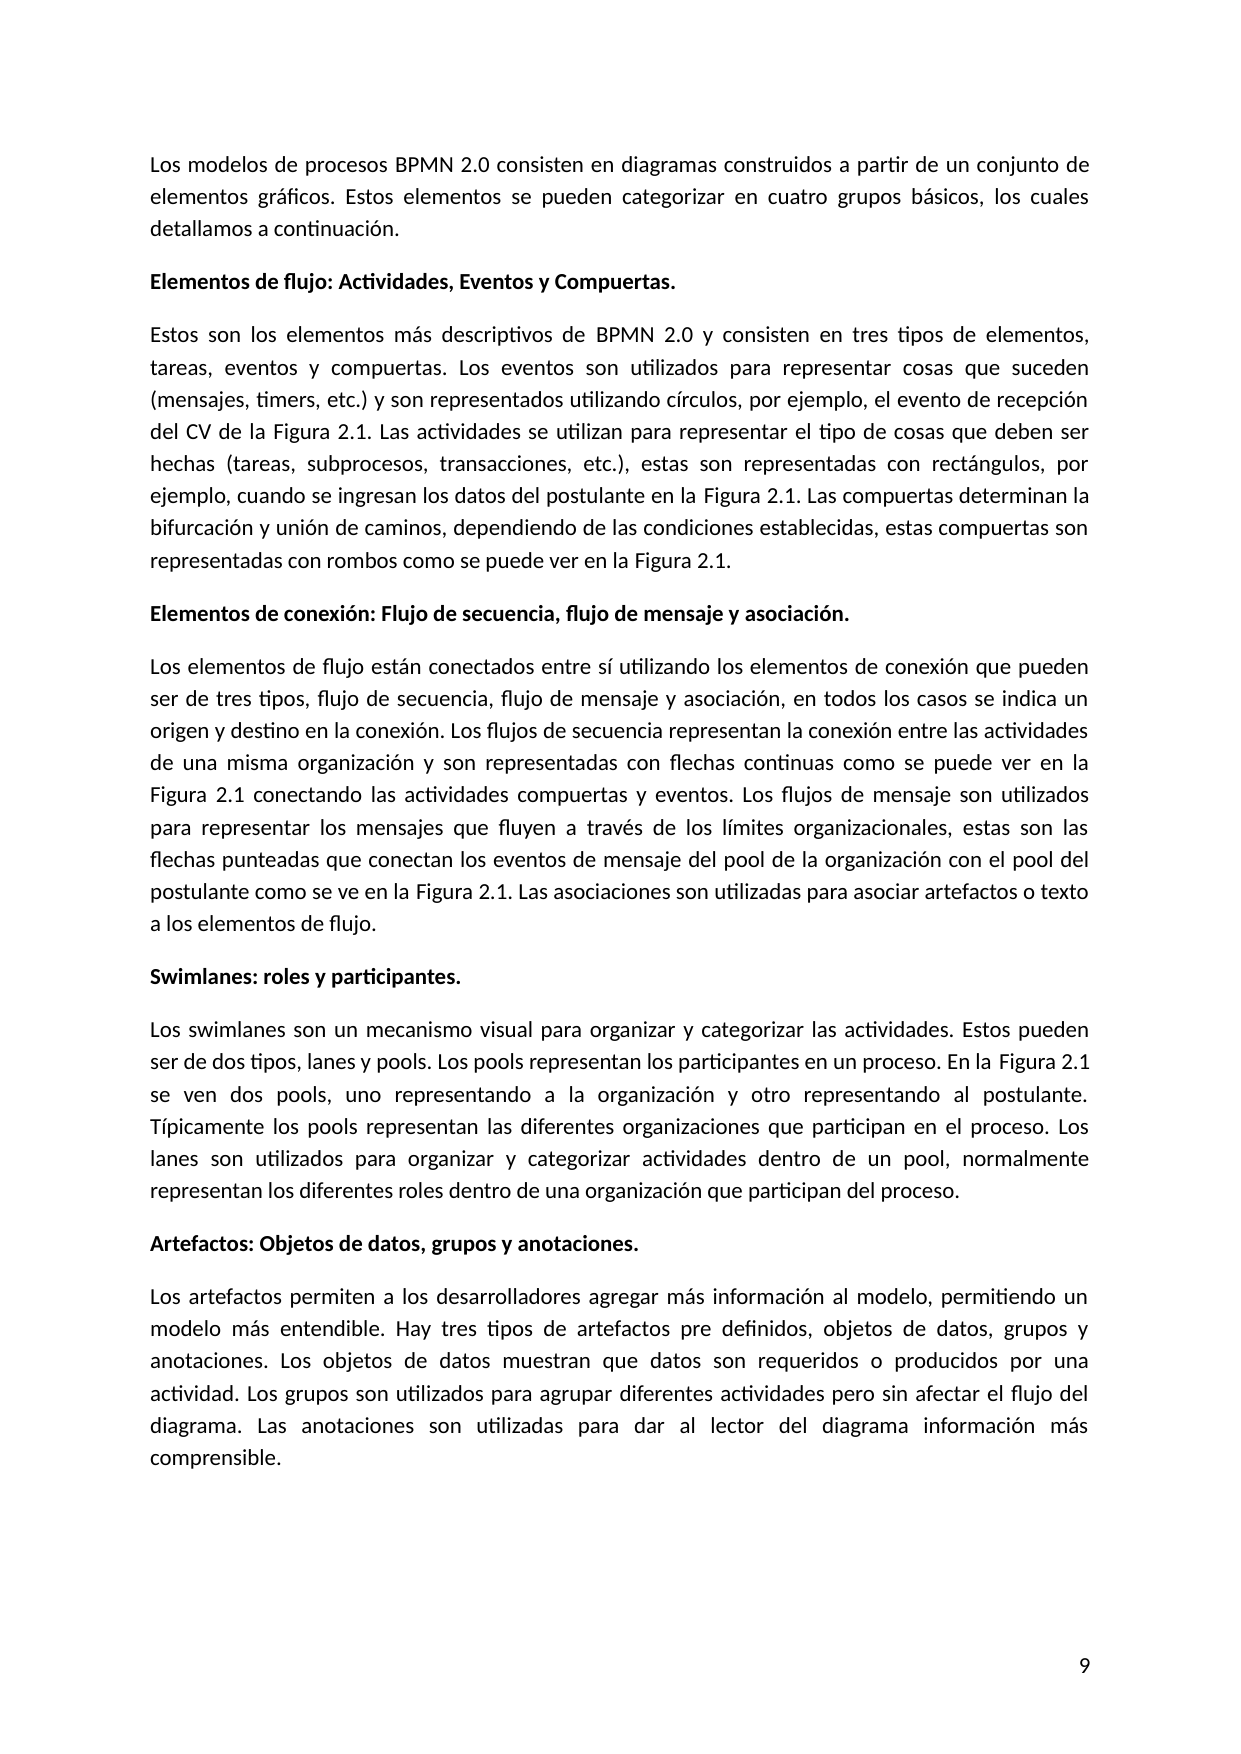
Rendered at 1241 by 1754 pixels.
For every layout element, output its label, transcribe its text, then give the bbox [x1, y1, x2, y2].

text Los elementos de flujo están conectados entre sí utilizando los elementos de conexión que pueden ser de tres tipos, flujo de secuencia, flujo de mensaje y asociación, en todos los casos se indica un origen y destino en la conexión. Los flujos de secuencia representan la conexión entre las actividades de una misma organización y son representadas con flechas continuas como se puede ver en la Figura 2.1 conectando las actividades compuertas y eventos. Los flujos de mensaje son utilizados para representar los mensajes que fluyen a través de los límites organizacionales, estas son las flechas punteadas que conectan los eventos de mensaje del pool de la organización con el pool del postulante como se ve en la Figura 2.1. Las asociaciones son utilizadas para asociar artefactos o texto a los elementos de flujo. [150, 652, 1090, 937]
text Estos son los elementos más descriptivos de BPMN 2.0 y consisten en tres tipos de elementos, tareas, eventos y compuertas. Los eventos son utilizados para representar cosas que suceden (mensajes, timers, etc.) y son representados utilizando círculos, por ejemplo, el evento de recepción del CV de la Figura 2.1. Las actividades se utilizan para representar el tipo de cosas que deben ser hechas (tareas, subprocesos, transacciones, etc.), estas son representadas con rectángulos, por ejemplo, cuando se ingresan los datos del postulante en la Figura 2.1. Las compuertas determinan la bifurcación y unión de caminos, dependiendo de las condiciones establecidas, estas compuertas son representadas con rombos como se puede ver en la Figura 2.1. [150, 320, 1090, 574]
text Los artefactos permiten a los desarrolladores agregar más información al modelo, permitiendo un modelo más entendible. Hay tres tipos de artefactos pre definidos, objetos de datos, grupos y anotaciones. Los objetos de datos muestran que datos son requeridos o producidos por una actividad. Los grupos son utilizados para agrupar diferentes actividades pero sin afectar el flujo del diagrama. Las anotaciones son utilizadas para dar al lector del diagrama información más comprensible. [150, 1282, 1090, 1471]
text Los modelos de procesos BPMN 2.0 consisten en diagramas construidos a partir de un conjunto de elementos gráficos. Estos elementos se pueden categorizar en cuatro grupos básicos, los cuales detallamos a continuación. [150, 150, 1090, 242]
text Swimlanes: roles y participantes. [150, 962, 1090, 990]
text Los swimlanes son un mecanismo visual para organizar y categorizar las actividades. Estos pueden ser de dos tipos, lanes y pools. Los pools representan los participantes en un proceso. En la Figura 2.1 se ven dos pools, uno representando a la organización y otro representando al postulante. Típicamente los pools representan las diferentes organizaciones que participan en el proceso. Los lanes son utilizados para organizar y categorizar actividades dentro de un pool, normalmente representan los diferentes roles dentro de una organización que participan del proceso. [150, 1015, 1090, 1204]
text Artefactos: Objetos de datos, grupos y anotaciones. [150, 1229, 1090, 1257]
text Elementos de flujo: Actividades, Eventos y Compuertas. [150, 267, 1090, 295]
text Elementos de conexión: Flujo de secuencia, flujo de mensaje y asociación. [150, 599, 1090, 627]
